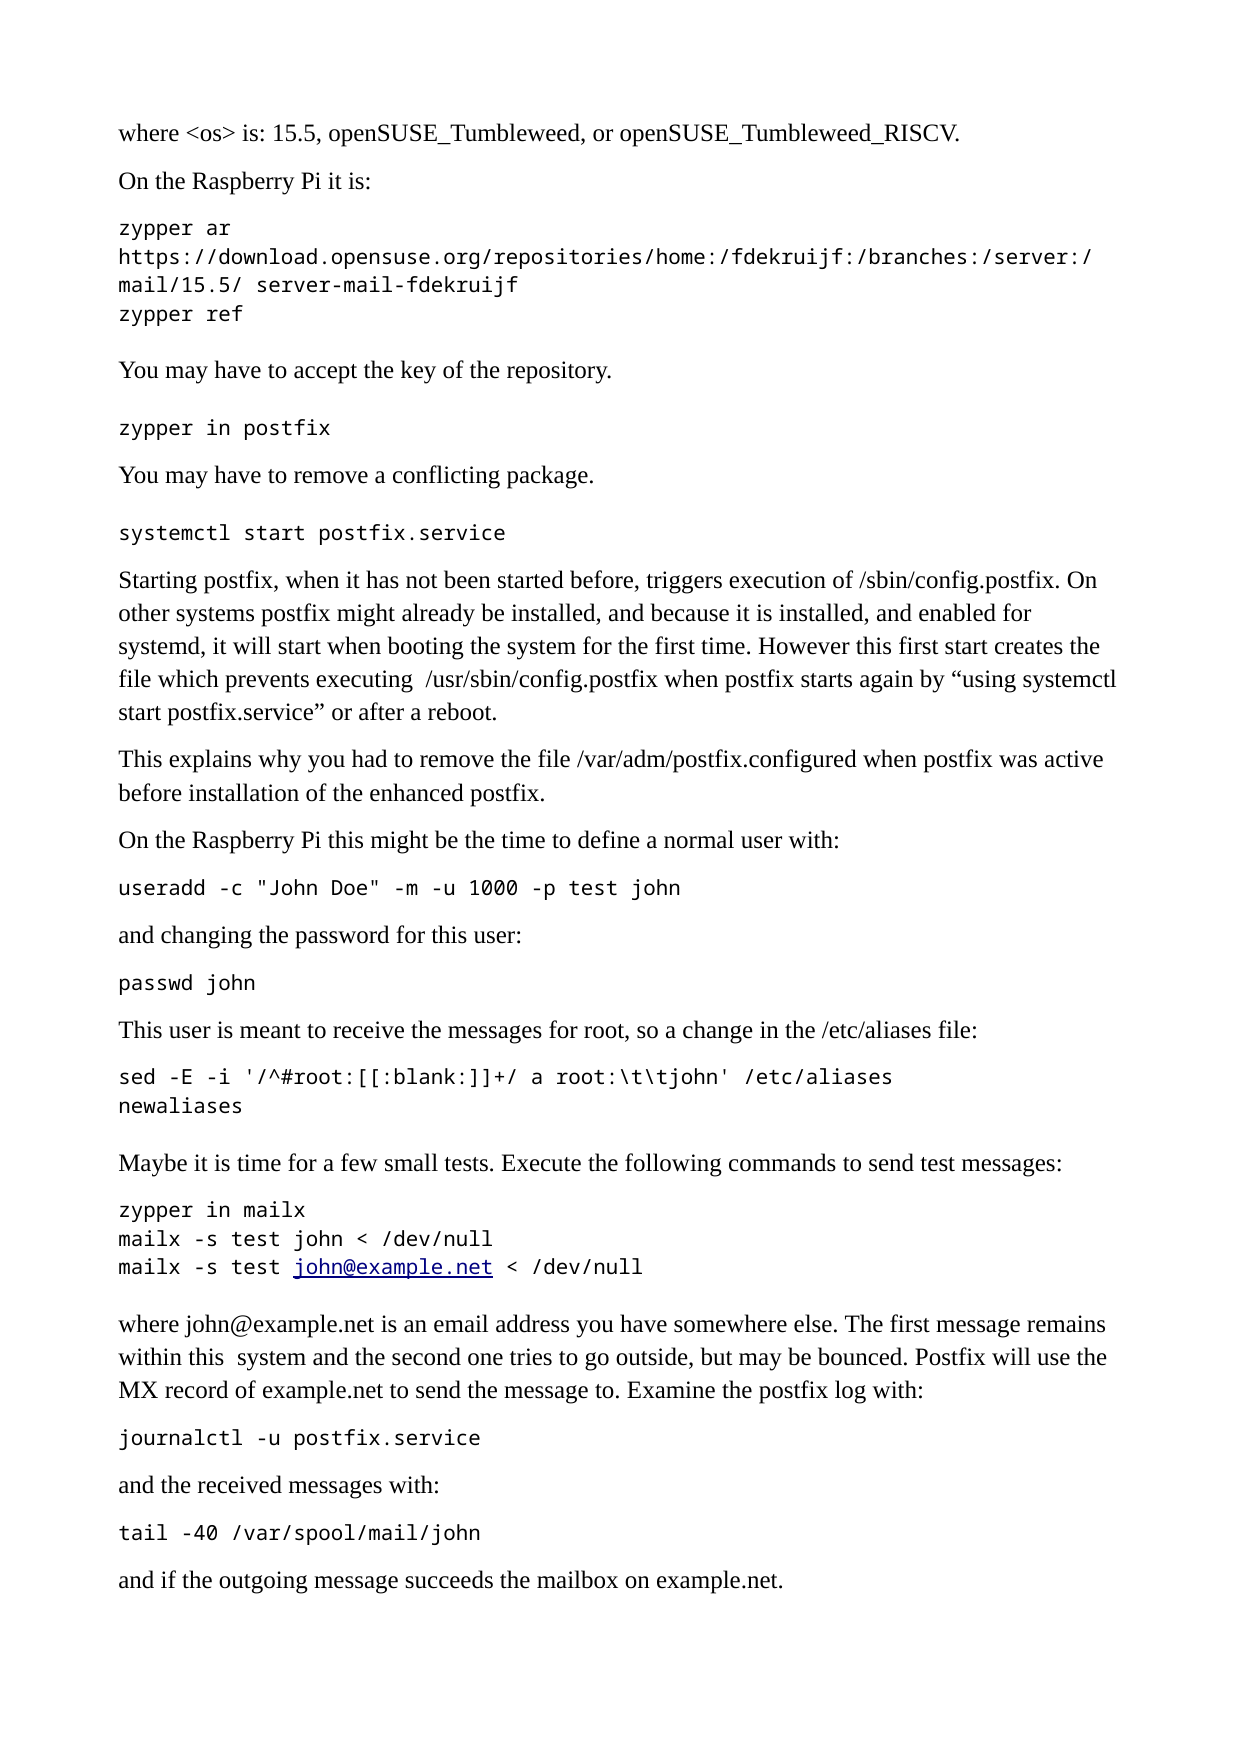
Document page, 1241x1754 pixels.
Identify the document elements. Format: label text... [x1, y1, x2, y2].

text passwd john [118, 968, 1122, 996]
text zypper ref [118, 299, 1122, 327]
text systemctl start postfix.service [118, 518, 1122, 546]
text You may have to accept the key of the repository. [118, 356, 1122, 384]
text mailx -s test john@example.net < /dev/null [118, 1252, 1122, 1281]
text This user is meant to receive the messages for root, so a change in the /etc/aliases file: [118, 1015, 1122, 1043]
text zypper in mailx [118, 1195, 1122, 1224]
text Starting postfix, when it has not been started before, triggers execution of /sbin/config.postfix. On other systems postfix might already be installed, and because it is installed, and enabled for systemd, it will start when booting the system for the first time. However this first start creates the file which prevents executing /usr/sbin/config.postfix when postfix starts again by “using systemctl start postfix.service” or after a reboot. [118, 565, 1122, 726]
text and changing the password for this user: [118, 920, 1122, 949]
text You may have to remove a conflicting package. [118, 460, 1122, 489]
text where <os> is: 15.5, openSUSE_Tumbleweed, or openSUSE_Tumbleweed_RISCV. [118, 118, 1122, 147]
text newaliases [118, 1091, 1122, 1119]
text zypper in postfix [118, 413, 1122, 441]
text where john@example.net is an email address you have somewhere else. The first message remains within this system and the second one tries to go outside, but may be bounced. Postfix will use the MX record of example.net to send the message to. Examine the postfix log with: [118, 1309, 1122, 1404]
text mailx -s test john < /dev/null [118, 1224, 1122, 1252]
text Maybe it is time for a few small tests. Execute the following commands to send test messages: [118, 1148, 1122, 1176]
text tail -40 /var/spool/mail/john [118, 1518, 1122, 1546]
text and if the outgoing message succeeds the mailbox on example.net. [118, 1565, 1122, 1594]
text zypper ar https://download.opensuse.org/repositories/home:/fdekruijf:/branches:/server:/mail/15.5/ server-mail-fdekruijf [118, 213, 1122, 299]
text journalctl -u postfix.service [118, 1423, 1122, 1451]
text and the received messages with: [118, 1470, 1122, 1499]
text sed -E -i '/^#root:[[:blank:]]+/ a root:\t\tjohn' /etc/aliases [118, 1062, 1122, 1091]
text useradd -c "John Doe" -m -u 1000 -p test john [118, 873, 1122, 901]
text This explains why you had to remove the file /var/adm/postfix.configured when postfix was active before installation of the enhanced postfix. [118, 744, 1122, 806]
text On the Raspberry Pi this might be the time to define a normal user with: [118, 825, 1122, 854]
text On the Raspberry Pi it is: [118, 166, 1122, 194]
